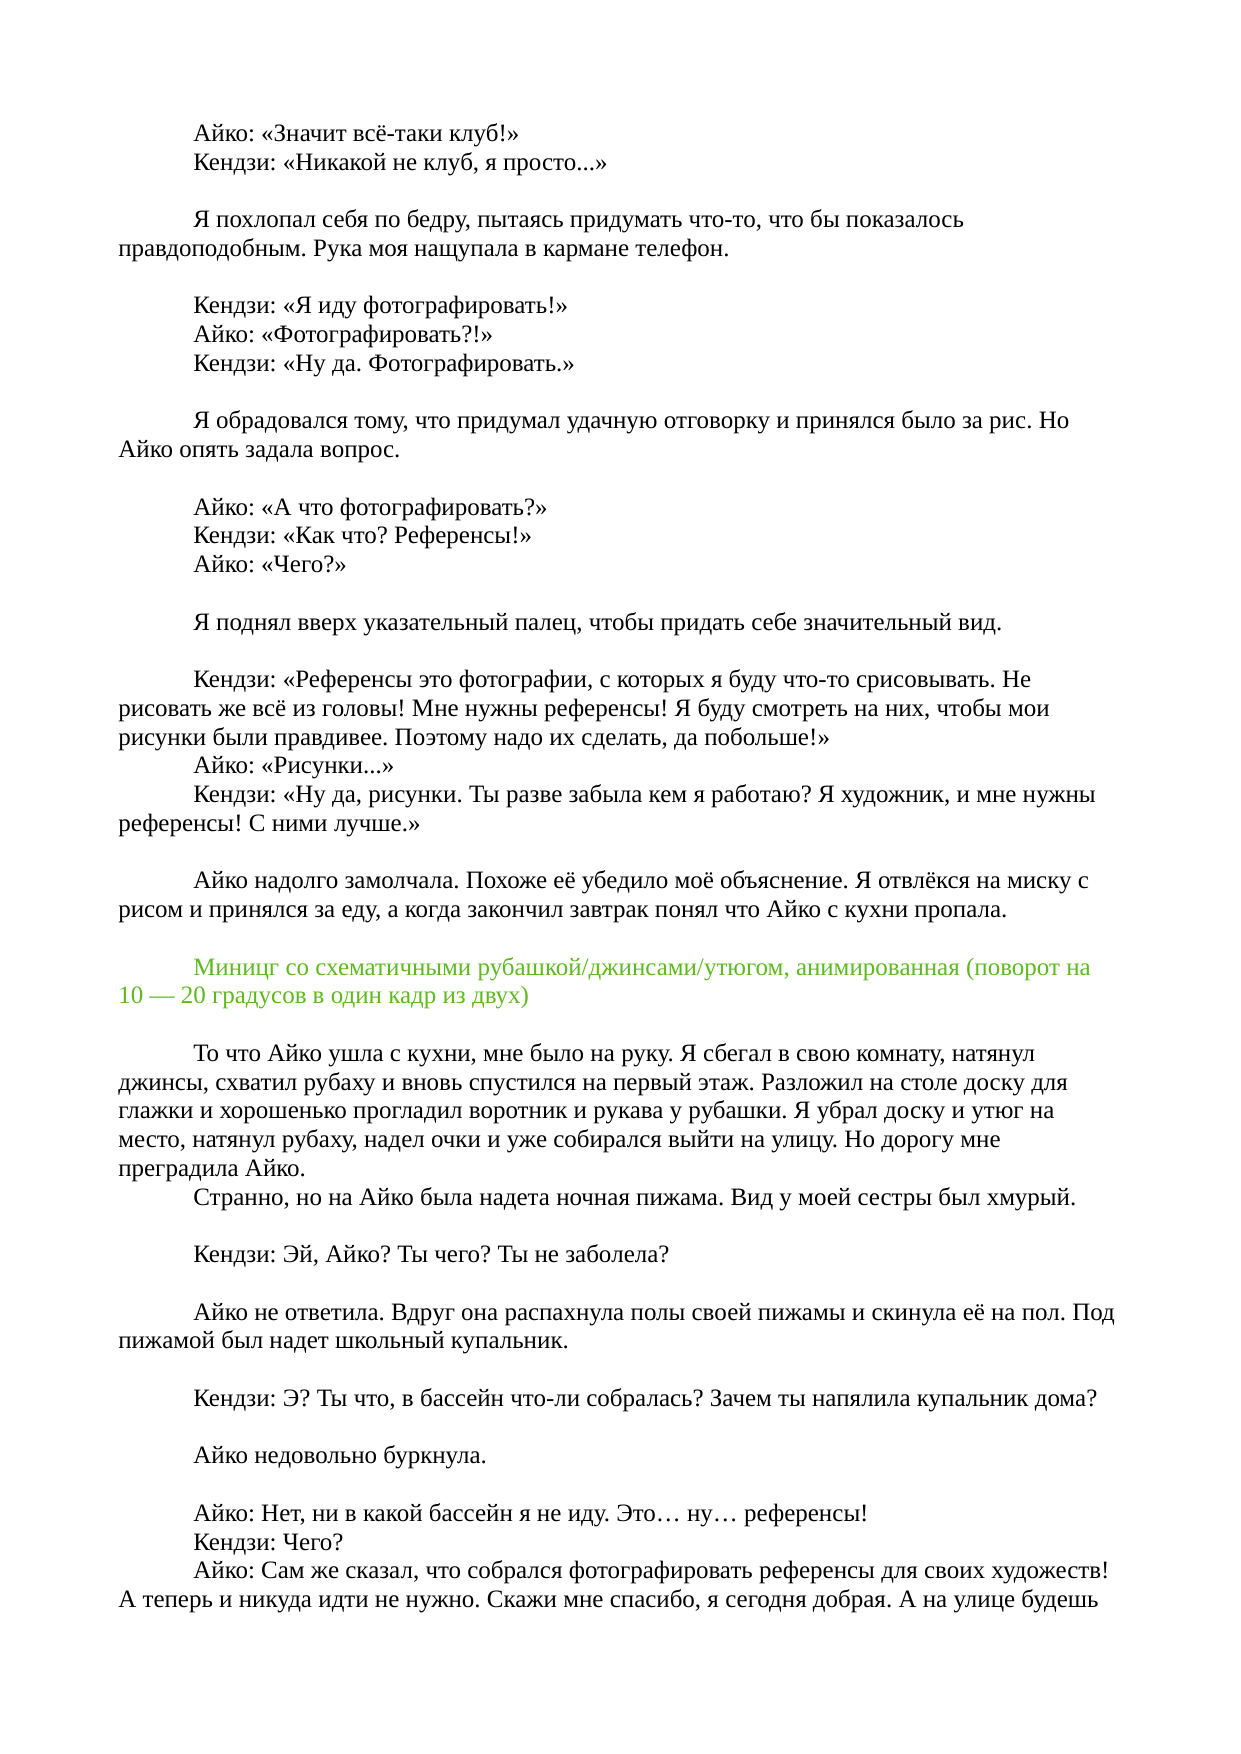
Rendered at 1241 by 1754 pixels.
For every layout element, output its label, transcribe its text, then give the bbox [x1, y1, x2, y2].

text Айко не ответила. Вдруг она распахнула полы своей пижамы и скинула её на пол. Под пижамой был надет школьный купальник. [118, 1297, 1122, 1354]
text Кендзи: «Ну да, рисунки. Ты разве забыла кем я работаю? Я художник, и мне нужны референсы! С ними лучше.» [118, 779, 1122, 837]
text Айко: Нет, ни в какой бассейн я не иду. Это… ну… референсы! [118, 1498, 1122, 1527]
text Айко: «Чего?» [118, 549, 1122, 578]
text Кендзи: «Референсы это фотографии, с которых я буду что-то срисовывать. Не рисовать же всё из головы! Мне нужны референсы! Я буду смотреть на них, чтобы мои рисунки были правдивее. Поэтому надо их сделать, да побольше!» [118, 664, 1122, 751]
text Миницг со схематичными рубашкой/джинсами/утюгом, анимированная (поворот на 10 — 20 градусов в один кадр из двух) [118, 952, 1122, 1009]
text Айко: «Значит всё-таки клуб!» [118, 118, 1122, 147]
text То что Айко ушла с кухни, мне было на руку. Я сбегал в свою комнату, натянул джинсы, схватил рубаху и вновь спустился на первый этаж. Разложил на столе доску для глажки и хорошенько прогладил воротник и рукава у рубашки. Я убрал доску и утюг на место, натянул рубаху, надел очки и уже собирался выйти на улицу. Но дорогу мне преградила Айко. [118, 1038, 1122, 1182]
text Айко: «Рисунки...» [118, 751, 1122, 779]
text Кендзи: Чего? [118, 1527, 1122, 1556]
text Я похлопал себя по бедру, пытаясь придумать что-то, что бы показалось правдоподобным. Рука моя нащупала в кармане телефон. [118, 204, 1122, 262]
text Айко: «А что фотографировать?» [118, 492, 1122, 521]
text Кендзи: Эй, Айко? Ты чего? Ты не заболела? [118, 1239, 1122, 1268]
text Айко надолго замолчала. Похоже её убедило моё объяснение. Я отвлёкся на миску с рисом и принялся за еду, а когда закончил завтрак понял что Айко с кухни пропала. [118, 866, 1122, 923]
text Кендзи: «Как что? Референсы!» [118, 521, 1122, 549]
text Кендзи: «Никакой не клуб, я просто...» [118, 147, 1122, 176]
text Я поднял вверх указательный палец, чтобы придать себе значительный вид. [118, 607, 1122, 636]
text Я обрадовался тому, что придумал удачную отговорку и принялся было за рис. Но Айко опять задала вопрос. [118, 406, 1122, 463]
text Кендзи: «Ну да. Фотографировать.» [118, 348, 1122, 377]
text Айко недовольно буркнула. [118, 1441, 1122, 1469]
text Айко: Сам же сказал, что собрался фотографировать референсы для своих художеств! А теперь и никуда идти не нужно. Скажи мне спасибо, я сегодня добрая. А на улице будешь [118, 1556, 1122, 1613]
text Кендзи: «Я иду фотографировать!» [118, 291, 1122, 319]
text Айко: «Фотографировать?!» [118, 319, 1122, 348]
text Странно, но на Айко была надета ночная пижама. Вид у моей сестры был хмурый. [118, 1182, 1122, 1211]
text Кендзи: Э? Ты что, в бассейн что-ли собралась? Зачем ты напялила купальник дома? [118, 1383, 1122, 1412]
